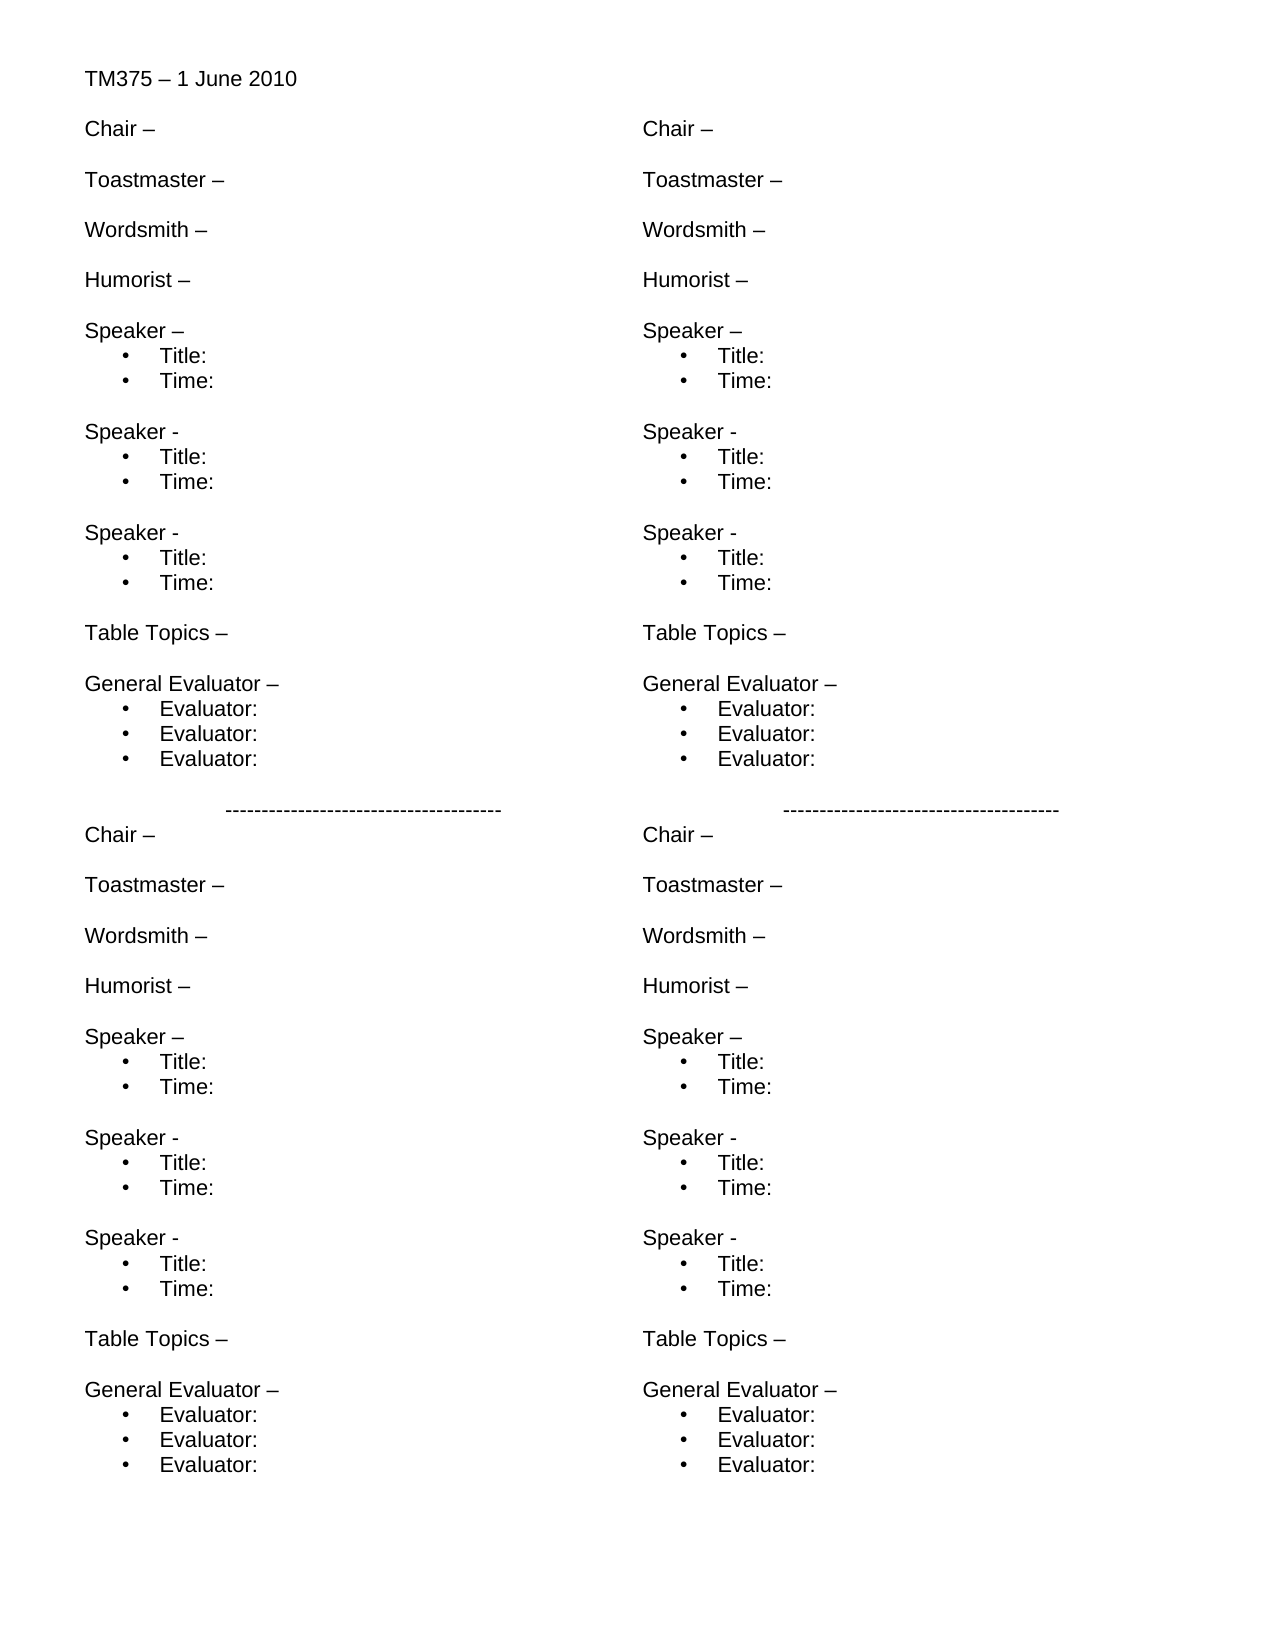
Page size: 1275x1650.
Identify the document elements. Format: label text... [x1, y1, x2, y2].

list Title: [680, 1049, 1200, 1074]
text Speaker - [84, 519, 642, 544]
list Title: [680, 1250, 1200, 1276]
list Time: [680, 1276, 1200, 1301]
list Time: [680, 368, 1200, 393]
list Time: [122, 1074, 642, 1099]
text Speaker - [642, 519, 1200, 544]
text Toastmaster – [642, 872, 1200, 897]
text Speaker - [642, 418, 1200, 444]
text General Evaluator – [84, 671, 642, 696]
text Wordsmith – [84, 217, 642, 242]
text Speaker – [84, 318, 642, 343]
list Evaluator: [122, 721, 642, 746]
list Evaluator: [122, 1402, 642, 1427]
list Title: [680, 1149, 1200, 1175]
text Toastmaster – [84, 166, 642, 192]
text Chair – [84, 822, 642, 847]
text -------------------------------------- [642, 797, 1200, 822]
list Evaluator: [122, 746, 642, 771]
text Humorist – [84, 267, 642, 292]
list Evaluator: [680, 721, 1200, 746]
list Time: [680, 469, 1200, 494]
text Speaker – [642, 1023, 1200, 1049]
text General Evaluator – [642, 671, 1200, 696]
list Evaluator: [122, 1452, 642, 1477]
text Wordsmith – [84, 923, 642, 948]
list Time: [680, 570, 1200, 595]
list Title: [122, 444, 642, 469]
text Speaker - [642, 1124, 1200, 1149]
text Chair – [84, 116, 642, 141]
list Time: [122, 570, 642, 595]
text Toastmaster – [84, 872, 642, 897]
text Wordsmith – [642, 923, 1200, 948]
list Time: [680, 1074, 1200, 1099]
list Evaluator: [122, 1427, 642, 1452]
text Speaker - [84, 1124, 642, 1149]
list Evaluator: [680, 1452, 1200, 1477]
text Chair – [642, 116, 1200, 141]
list Title: [122, 1250, 642, 1276]
text Humorist – [642, 267, 1200, 292]
text Speaker - [84, 1225, 642, 1250]
list Title: [680, 444, 1200, 469]
list Evaluator: [680, 746, 1200, 771]
list Time: [122, 1276, 642, 1301]
list Title: [122, 1049, 642, 1074]
text Chair – [642, 822, 1200, 847]
text TM375 – 1 June 2010 [84, 66, 642, 91]
list Evaluator: [680, 1427, 1200, 1452]
list Title: [122, 343, 642, 368]
text Speaker - [84, 418, 642, 444]
list Time: [122, 469, 642, 494]
list Evaluator: [680, 696, 1200, 721]
text Wordsmith – [642, 217, 1200, 242]
text Table Topics – [642, 1326, 1200, 1351]
list Time: [122, 368, 642, 393]
text Speaker - [642, 1225, 1200, 1250]
text Toastmaster – [642, 166, 1200, 192]
text Table Topics – [642, 620, 1200, 645]
text Humorist – [642, 973, 1200, 998]
list Time: [122, 1175, 642, 1200]
text -------------------------------------- [84, 797, 642, 822]
text Humorist – [84, 973, 642, 998]
list Title: [680, 544, 1200, 570]
text Speaker – [642, 318, 1200, 343]
text Table Topics – [84, 1326, 642, 1351]
list Title: [122, 544, 642, 570]
list Evaluator: [680, 1402, 1200, 1427]
list Title: [122, 1149, 642, 1175]
text Speaker – [84, 1023, 642, 1049]
text Table Topics – [84, 620, 642, 645]
text General Evaluator – [84, 1376, 642, 1402]
list Time: [680, 1175, 1200, 1200]
text General Evaluator – [642, 1376, 1200, 1402]
list Evaluator: [122, 696, 642, 721]
list Title: [680, 343, 1200, 368]
